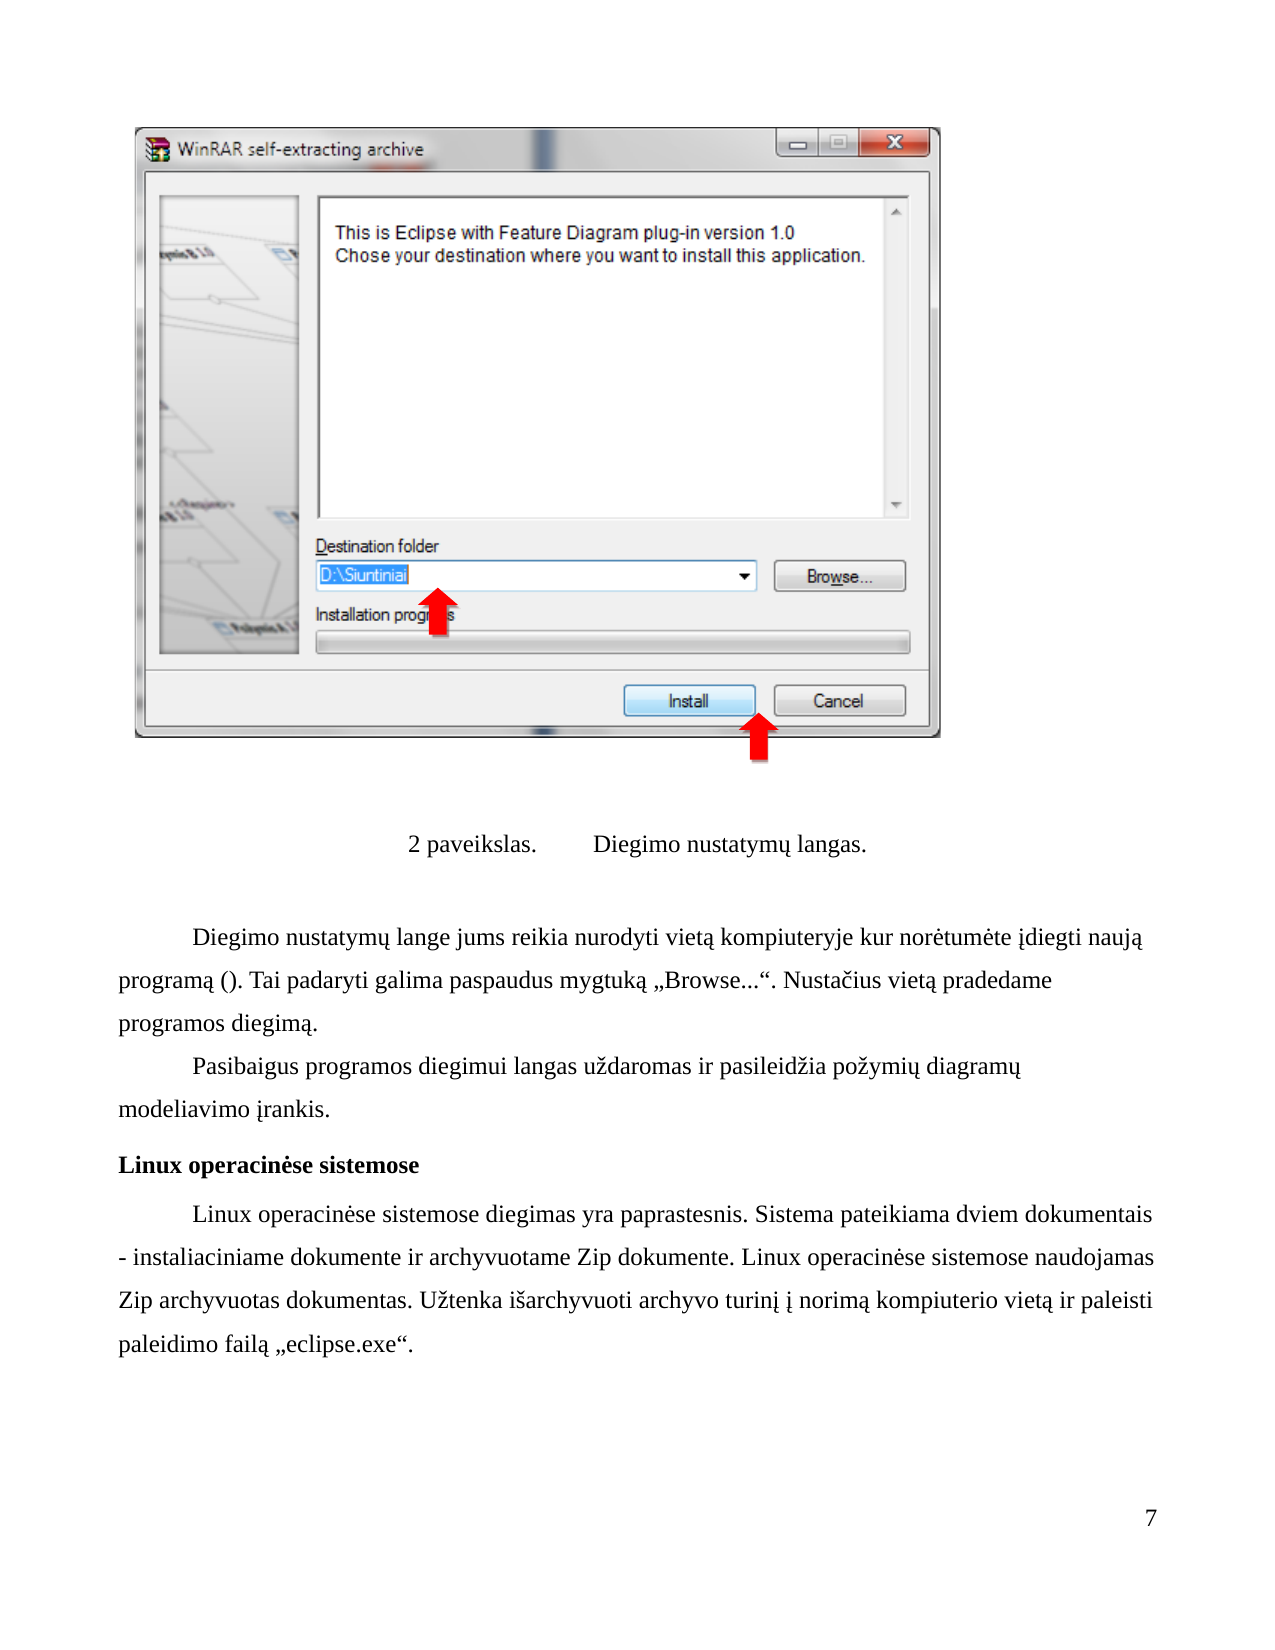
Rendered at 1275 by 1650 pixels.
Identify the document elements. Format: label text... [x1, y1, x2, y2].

text Diegimo nustatymų lange jums reikia nurodyti vietą kompiuteryje kur norėtumėte įdiegti naują programą (). Tai padaryti galima paspaudus mygtuką „Browse...“. Nustačius vietą pradedame programos diegimą. [118, 922, 1157, 1037]
list Diegimo nustatymų langas. [118, 829, 1157, 857]
text Pasibaigus programos diegimui langas uždaromas ir pasileidžia požymių diagramų modeliavimo įrankis. [118, 1051, 1157, 1123]
subtitle Linux operacinėse sistemose [118, 1150, 1157, 1179]
picture [134, 127, 941, 738]
text Linux operacinėse sistemose diegimas yra paprastesnis. Sistema pateikiama dviem dokumentais - instaliaciniame dokumente ir archyvuotame Zip dokumente. Linux operacinėse sistemose naudojamas Zip archyvuotas dokumentas. Užtenka išarchyvuoti archyvo turinį į norimą kompiuterio vietą ir paleisti paleidimo failą „eclipse.exe“. [118, 1199, 1157, 1357]
